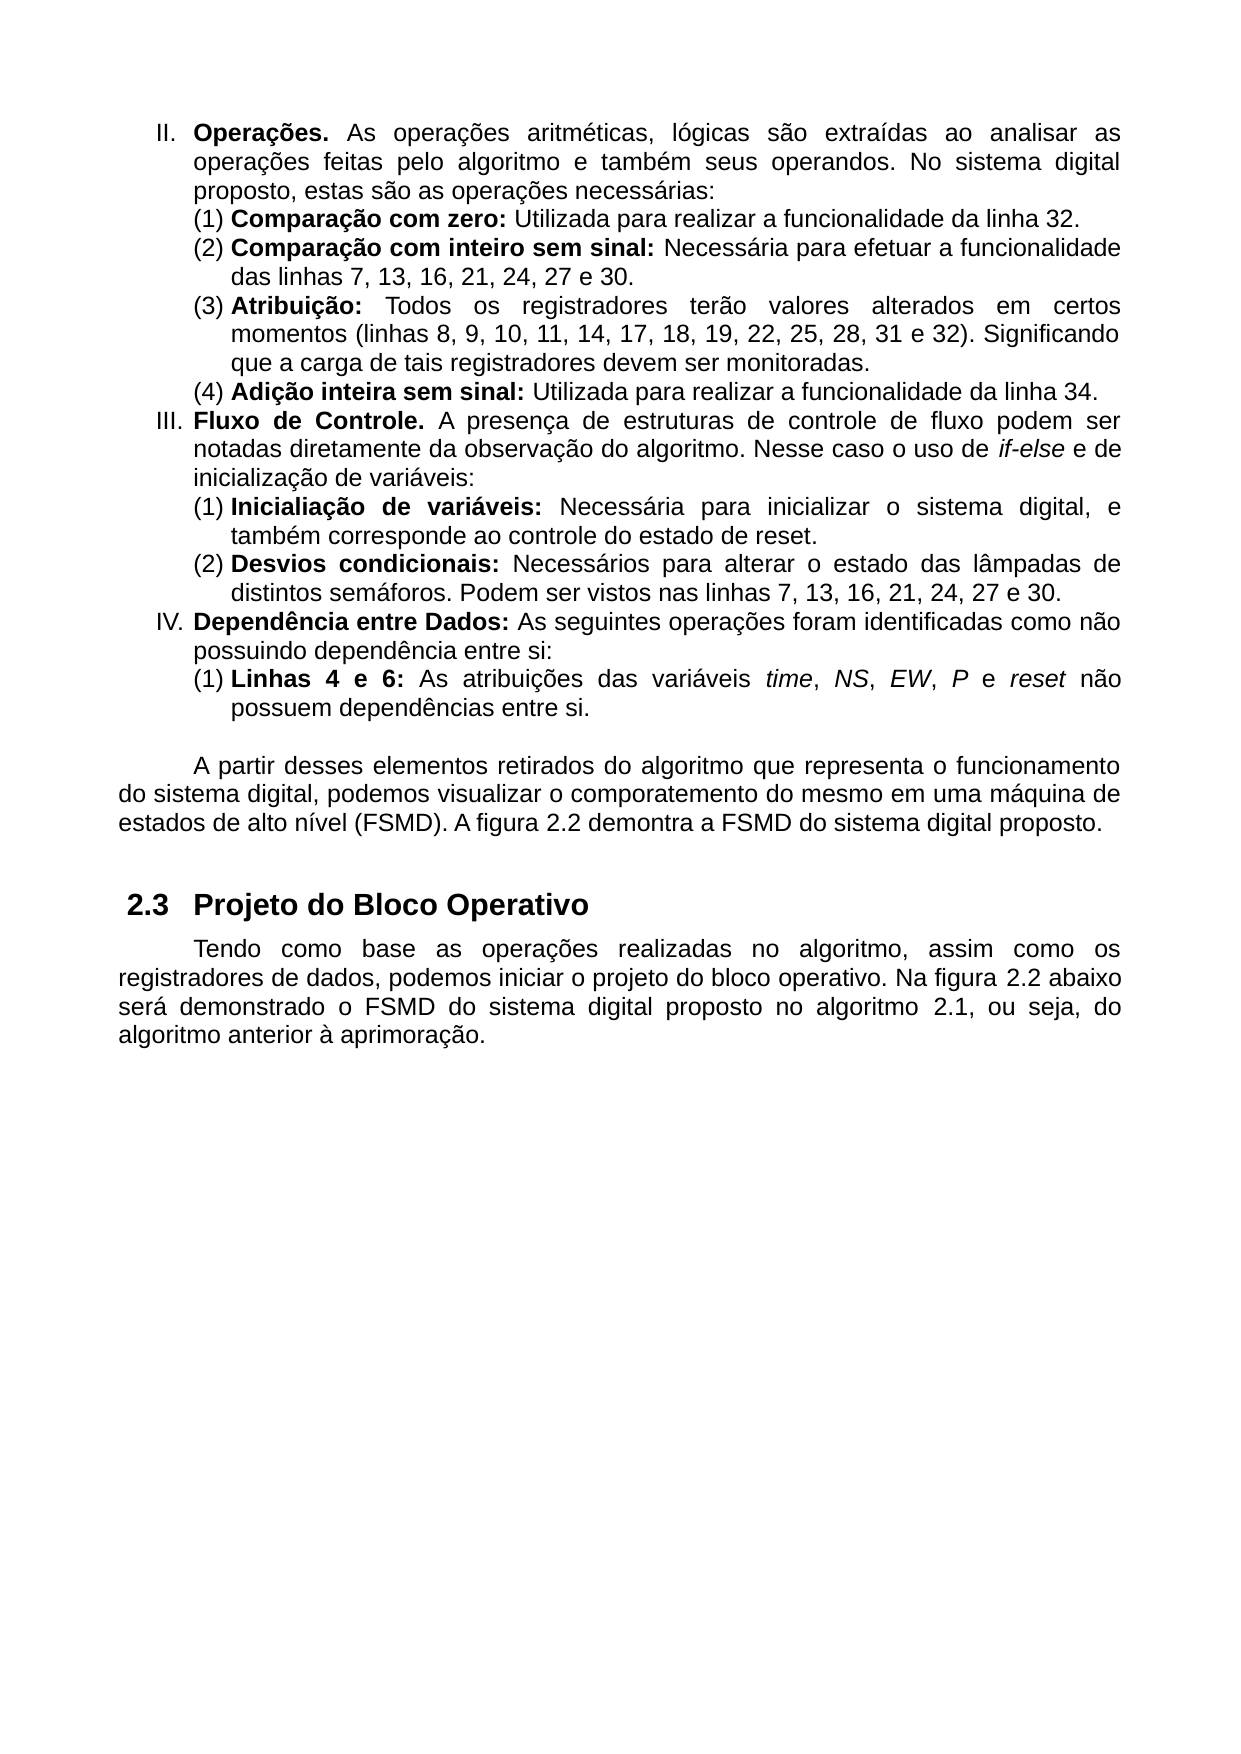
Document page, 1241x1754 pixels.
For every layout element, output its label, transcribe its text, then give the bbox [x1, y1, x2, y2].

list Fluxo de Controle. A presença de estruturas de controle de fluxo podem ser notadas diretamente da observação do algoritmo. Nesse caso o uso de if-else e de inicialização de variáveis: [156, 406, 1122, 492]
list Atribuição: Todos os registradores terão valores alterados em certos momentos (linhas 8, 9, 10, 11, 14, 17, 18, 19, 22, 25, 28, 31 e 32). Significando que a carga de tais registradores devem ser monitoradas. [193, 291, 1122, 377]
list Desvios condicionais: Necessários para alterar o estado das lâmpadas de distintos semáforos. Podem ser vistos nas linhas 7, 13, 16, 21, 24, 27 e 30. [193, 549, 1122, 607]
text A partir desses elementos retirados do algoritmo que representa o funcionamento do sistema digital, podemos visualizar o comporatemento do mesmo em uma máquina de estados de alto nível (FSMD). A figura 2.2 demontra a FSMD do sistema digital proposto. [118, 751, 1122, 837]
subtitle Projeto do Bloco Operativo [118, 886, 1122, 922]
list Adição inteira sem sinal: Utilizada para realizar a funcionalidade da linha 34. [193, 377, 1122, 406]
list Operações. As operações aritméticas, lógicas são extraídas ao analisar as operações feitas pelo algoritmo e também seus operandos. No sistema digital proposto, estas são as operações necessárias: [156, 118, 1122, 204]
list Comparação com inteiro sem sinal: Necessária para efetuar a funcionalidade das linhas 7, 13, 16, 21, 24, 27 e 30. [193, 233, 1122, 291]
list Comparação com zero: Utilizada para realizar a funcionalidade da linha 32. [193, 204, 1122, 233]
list Dependência entre Dados: As seguintes operações foram identificadas como não possuindo dependência entre si: [156, 607, 1122, 664]
text Tendo como base as operações realizadas no algoritmo, assim como os registradores de dados, podemos iniciar o projeto do bloco operativo. Na figura 2.2 abaixo será demonstrado o FSMD do sistema digital proposto no algoritmo 2.1, ou seja, do algoritmo anterior à aprimoração. [118, 934, 1122, 1049]
list Linhas 4 e 6: As atribuições das variáveis time, NS, EW, P e reset não possuem dependências entre si. [193, 664, 1122, 722]
list Inicialiação de variáveis: Necessária para inicializar o sistema digital, e também corresponde ao controle do estado de reset. [193, 492, 1122, 549]
